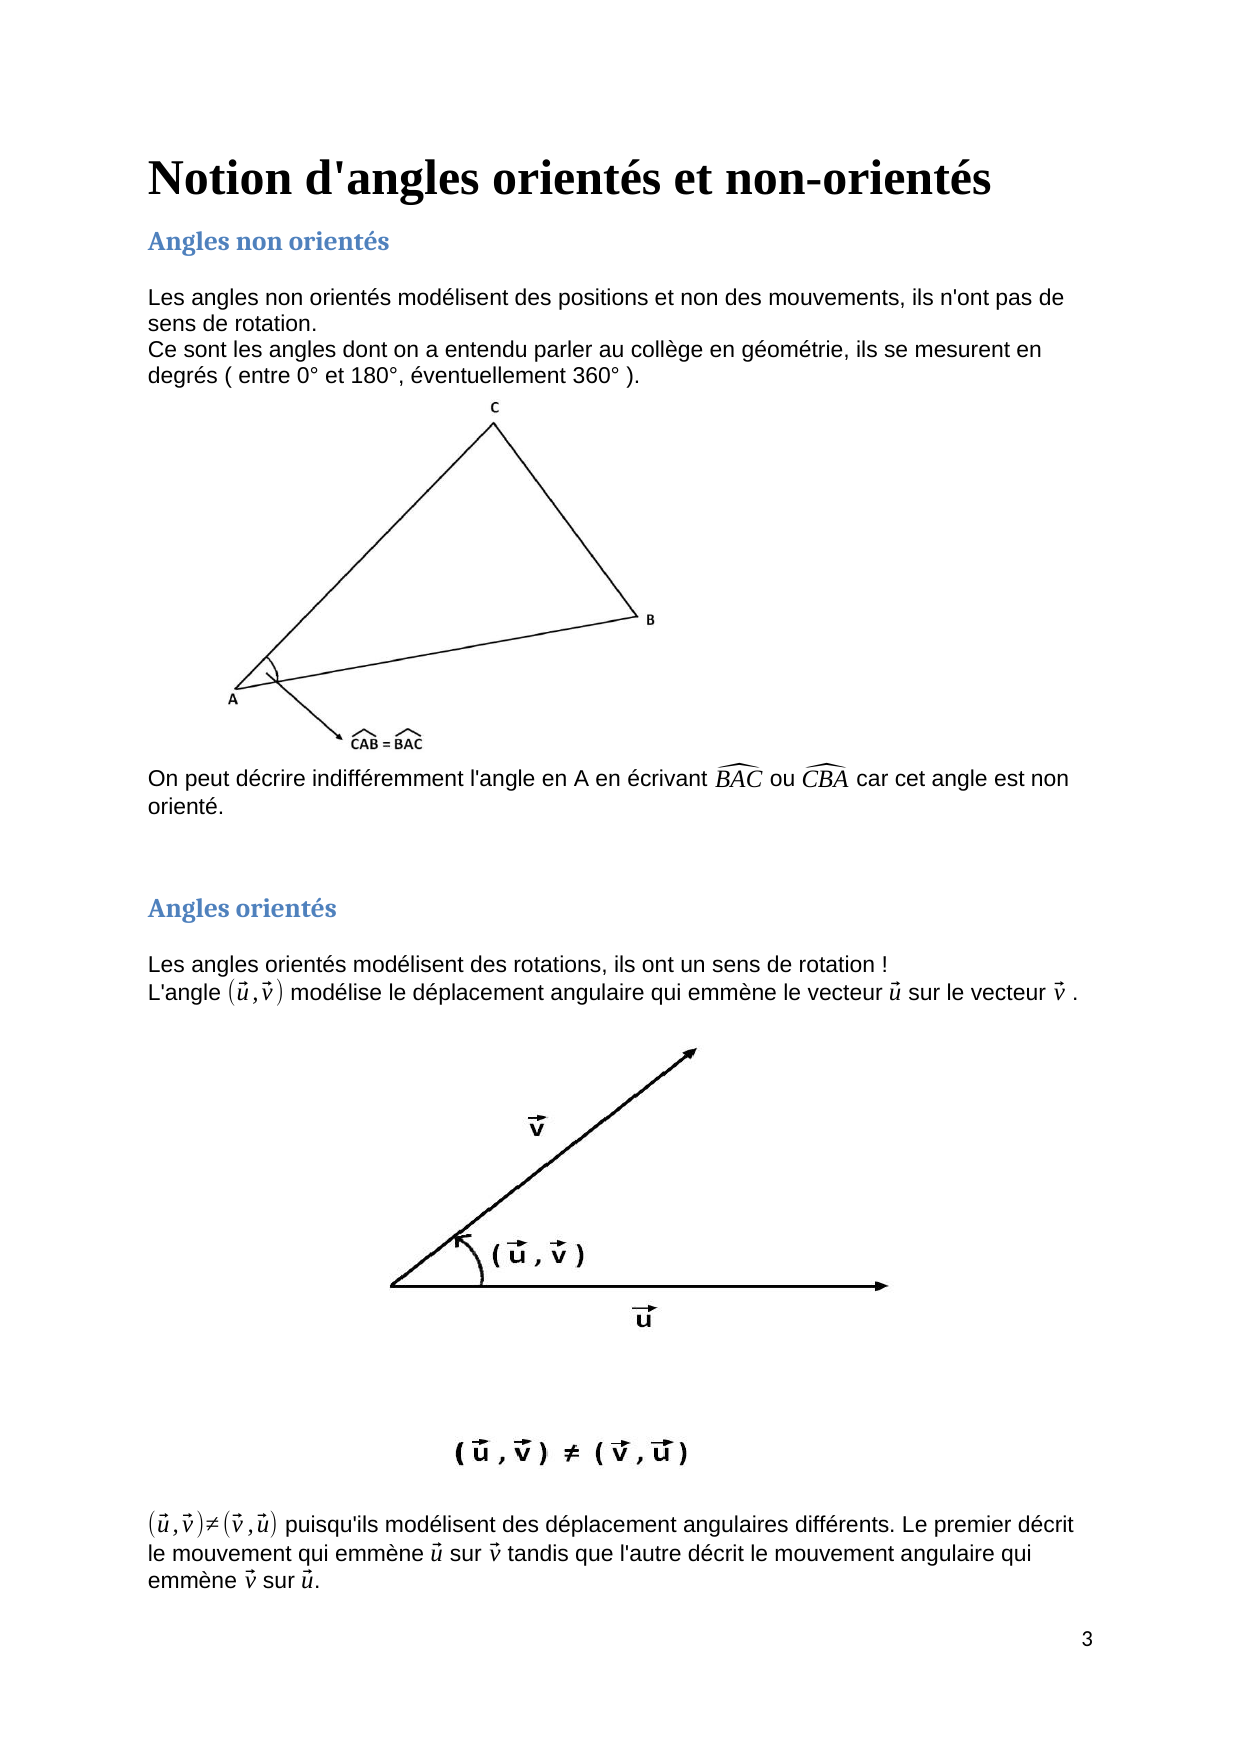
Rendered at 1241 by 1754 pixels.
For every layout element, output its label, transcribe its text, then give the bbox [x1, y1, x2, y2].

text Ce sont les angles dont on a entendu parler au collège en géométrie, ils se mesurent en degrés ( entre 0° et 180°, éventuellement 360° ). [148, 336, 1093, 389]
text puisqu'ils modélisent des déplacement angulaires différents. Le premier décrit le mouvement qui emmène sur tandis que l'autre décrit le mouvement angulaire qui emmène sur . [148, 1509, 1093, 1594]
subtitle Angles non orientés [148, 226, 1093, 257]
subtitle Notion d'angles orientés et non-orientés [148, 148, 1093, 205]
picture [315, 1007, 925, 1483]
text L'angle modélise le déplacement angulaire qui emmène le vecteur sur le vecteur . [148, 977, 1093, 1007]
text On peut décrire indifféremment l'angle en A en écrivant ou car cet angle est non orienté. [148, 763, 1093, 819]
text Les angles non orientés modélisent des positions et non des mouvements, ils n'ont pas de sens de rotation. [148, 283, 1093, 336]
picture [222, 388, 660, 763]
text Les angles orientés modélisent des rotations, ils ont un sens de rotation ! [148, 951, 1093, 977]
subtitle Angles orientés [148, 893, 1093, 924]
